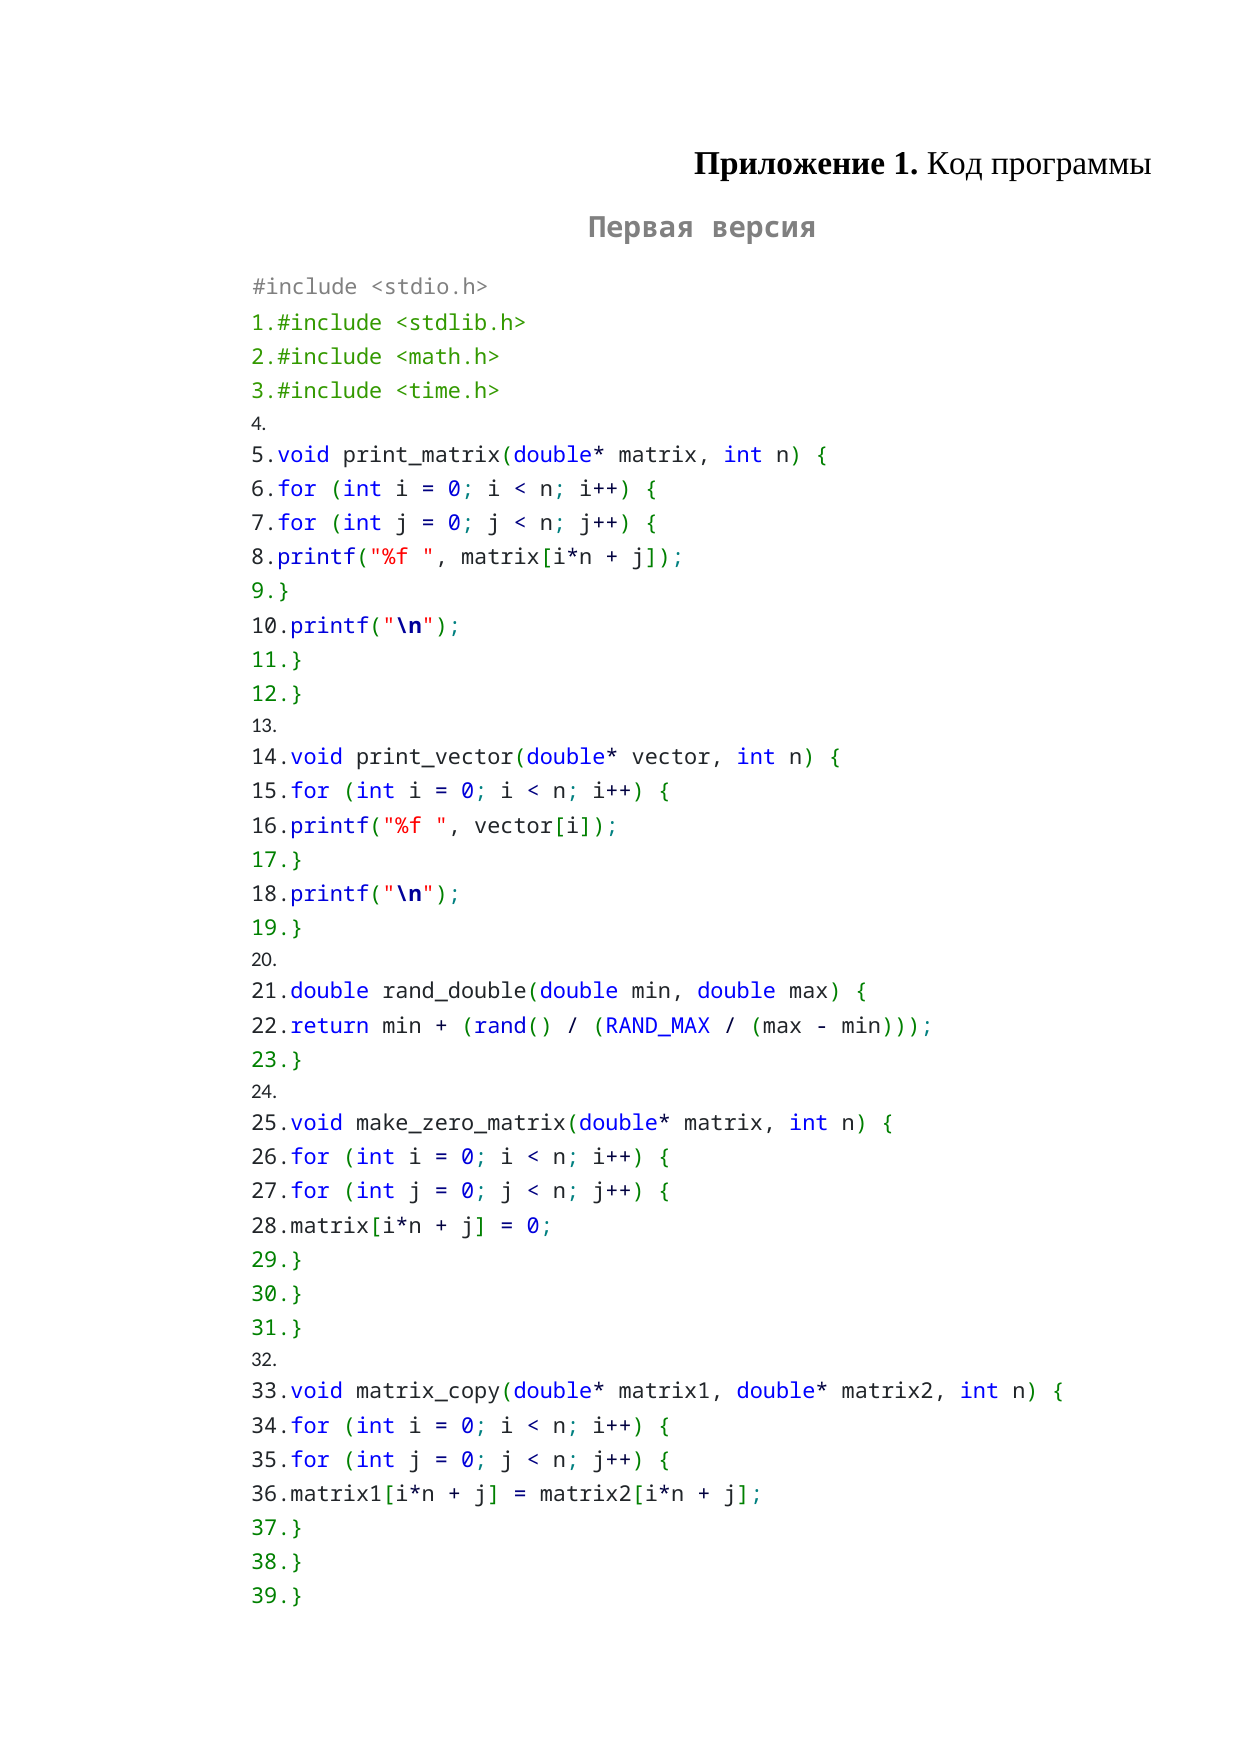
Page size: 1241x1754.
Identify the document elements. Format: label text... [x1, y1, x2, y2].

list } [177, 1244, 1152, 1274]
list } [177, 1312, 1152, 1342]
list printf("%f ", vector[i]); [177, 810, 1152, 839]
list } [177, 1044, 1152, 1074]
list for (int i = 0; i < n; i++) { [177, 776, 1152, 805]
list printf("%f ", matrix[i*n + j]); [177, 541, 1152, 571]
list for (int j = 0; j < n; j++) { [177, 1176, 1152, 1205]
list double rand_double(double min, double max) { [177, 976, 1152, 1005]
list } [177, 644, 1152, 674]
list void print_matrix(double* matrix, int n) { [177, 439, 1152, 469]
list for (int j = 0; j < n; j++) { [177, 507, 1152, 537]
list #include <stdlib.h> [177, 307, 1152, 337]
list } [177, 1512, 1152, 1542]
list matrix[i*n + j] = 0; [177, 1210, 1152, 1239]
list return min + (rand() / (RAND_MAX / (max - min))); [177, 1010, 1152, 1039]
list matrix1[i*n + j] = matrix2[i*n + j]; [177, 1478, 1152, 1508]
list void print_vector(double* vector, int n) { [177, 741, 1152, 771]
list for (int j = 0; j < n; j++) { [177, 1444, 1152, 1474]
list void make_zero_matrix(double* matrix, int n) { [177, 1107, 1152, 1137]
list } [177, 844, 1152, 874]
list } [177, 1581, 1152, 1610]
list #include <math.h> [177, 341, 1152, 371]
list printf("\n"); [177, 610, 1152, 639]
list #include <time.h> [177, 376, 1152, 405]
list for (int i = 0; i < n; i++) { [177, 473, 1152, 503]
list } [177, 678, 1152, 708]
text #include <stdio.h> [177, 271, 1152, 301]
list } [177, 1546, 1152, 1576]
list } [177, 912, 1152, 942]
list void matrix_copy(double* matrix1, double* matrix2, int n) { [177, 1376, 1152, 1405]
list printf("\n"); [177, 878, 1152, 908]
list for (int i = 0; i < n; i++) { [177, 1410, 1152, 1439]
list for (int i = 0; i < n; i++) { [177, 1141, 1152, 1171]
list } [177, 1278, 1152, 1308]
list } [177, 576, 1152, 605]
text Приложение 1. Код программы [177, 143, 1152, 181]
text Первая версия [177, 206, 1152, 246]
